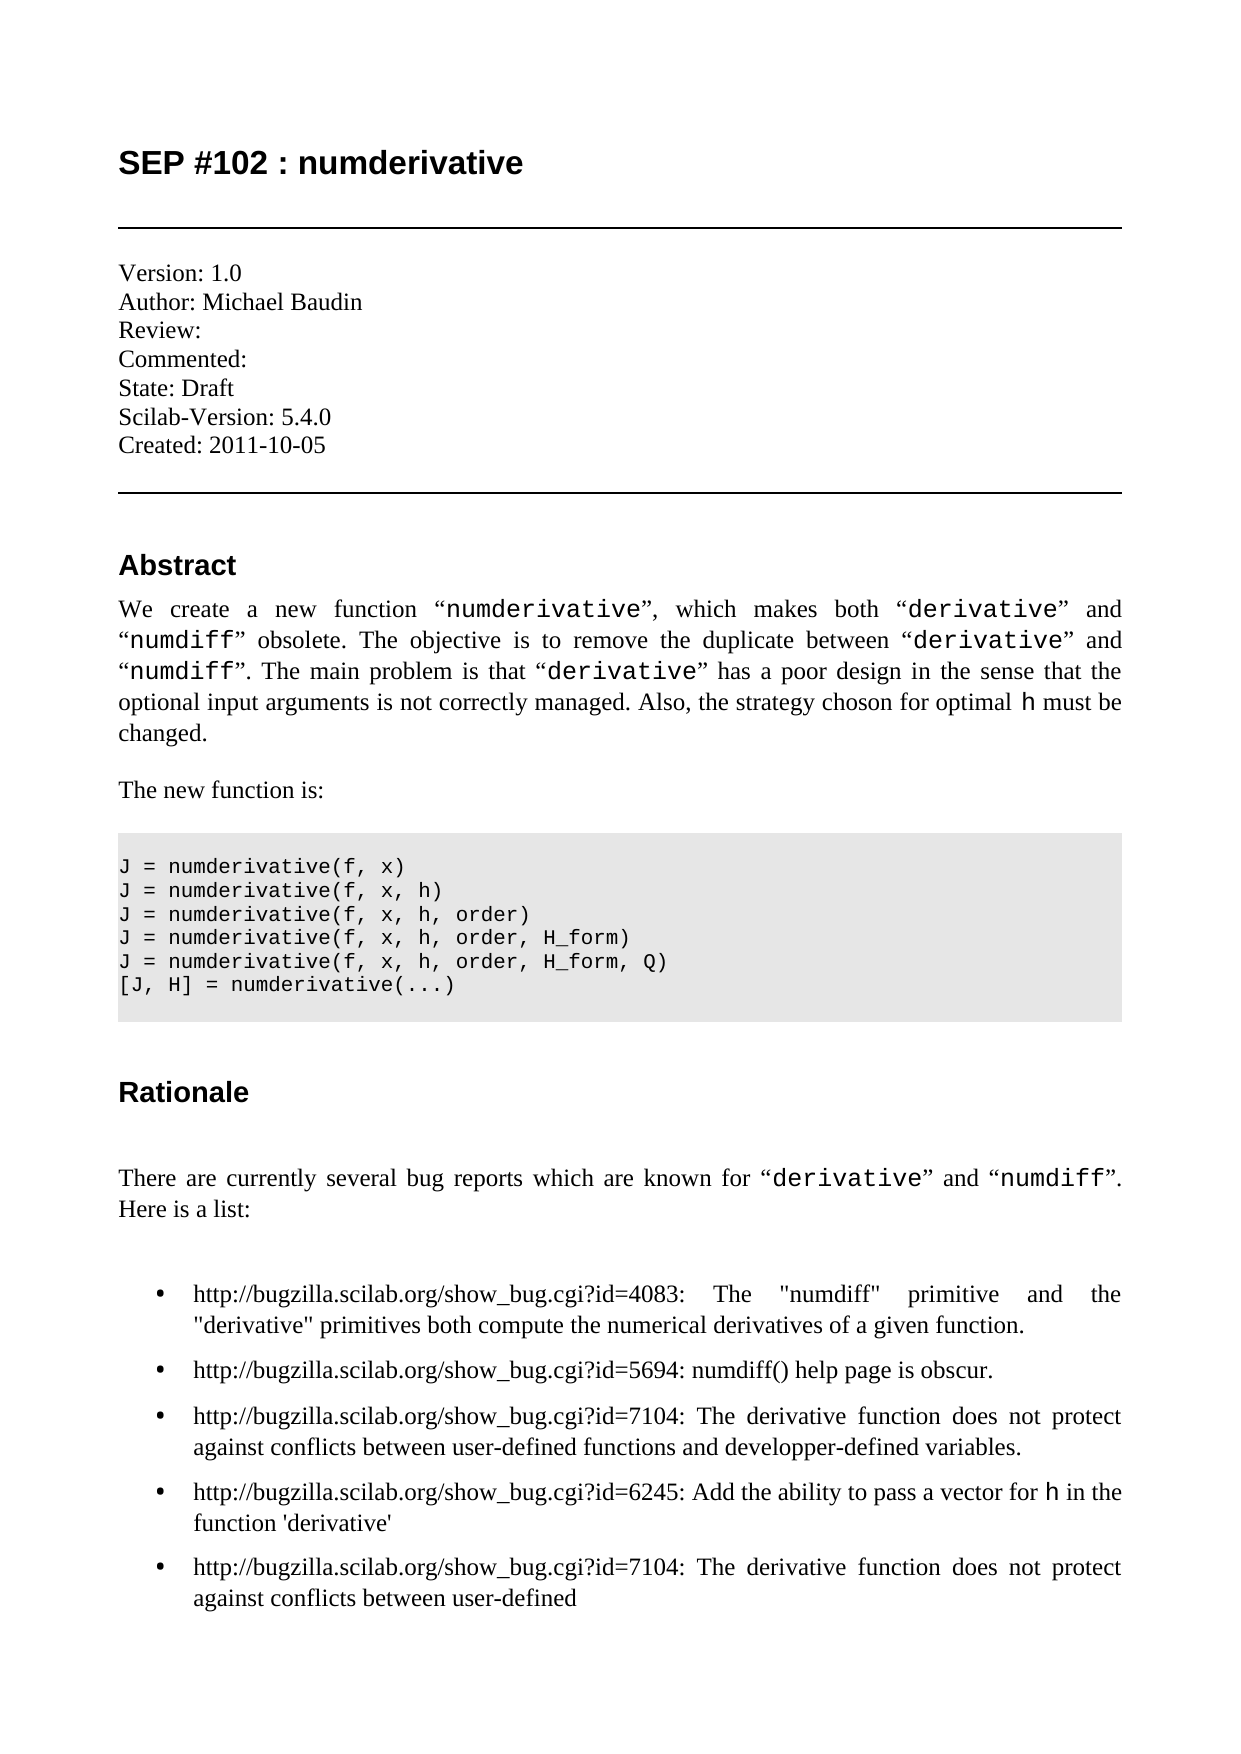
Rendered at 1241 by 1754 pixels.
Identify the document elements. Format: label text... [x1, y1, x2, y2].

text J = numderivative(f, x, h) [118, 880, 1122, 903]
text The new function is: [118, 775, 1122, 804]
list http://bugzilla.scilab.org/show_bug.cgi?id=6245: Add the ability to pass a vector for h in the function 'derivative' [156, 1473, 1122, 1536]
text [J, H] = numderivative(...) [118, 974, 1122, 998]
text J = numderivative(f, x, h, order, H_form, Q) [118, 951, 1122, 974]
subtitle SEP #102 : numderivative [118, 143, 1122, 182]
list http://bugzilla.scilab.org/show_bug.cgi?id=4083: The "numdiff" primitive and the "derivative" primitives both compute the numerical derivatives of a given function. [156, 1276, 1122, 1339]
subtitle Abstract [118, 548, 1122, 582]
text J = numderivative(f, x) [118, 856, 1122, 880]
subtitle Rationale [118, 1076, 1122, 1109]
text Created: 2011-10-05 [118, 431, 1122, 459]
text State: Draft [118, 373, 1122, 402]
text There are currently several bug reports which are known for “derivative” and “numdiff”. Here is a list: [118, 1163, 1122, 1222]
text We create a new function “numderivative”, which makes both “derivative” and “numdiff” obsolete. The objective is to remove the duplicate between “derivative” and “numdiff”. The main problem is that “derivative” has a poor design in the sense that the optional input arguments is not correctly managed. Also, the strategy choson for optimal h must be changed. [118, 594, 1122, 746]
text Scilab-Version: 5.4.0 [118, 402, 1122, 431]
text Author: Michael Baudin [118, 287, 1122, 316]
list http://bugzilla.scilab.org/show_bug.cgi?id=7104: The derivative function does not protect against conflicts between user-defined functions and developper-defined variables. [156, 1398, 1122, 1461]
text J = numderivative(f, x, h, order) [118, 903, 1122, 927]
list http://bugzilla.scilab.org/show_bug.cgi?id=5694: numdiff() help page is obscur. [156, 1351, 1122, 1386]
text J = numderivative(f, x, h, order, H_form) [118, 927, 1122, 951]
text Version: 1.0 [118, 258, 1122, 287]
text Commented: [118, 344, 1122, 373]
list http://bugzilla.scilab.org/show_bug.cgi?id=7104: The derivative function does not protect against conflicts between user-defined [156, 1549, 1122, 1612]
text Review: [118, 316, 1122, 344]
